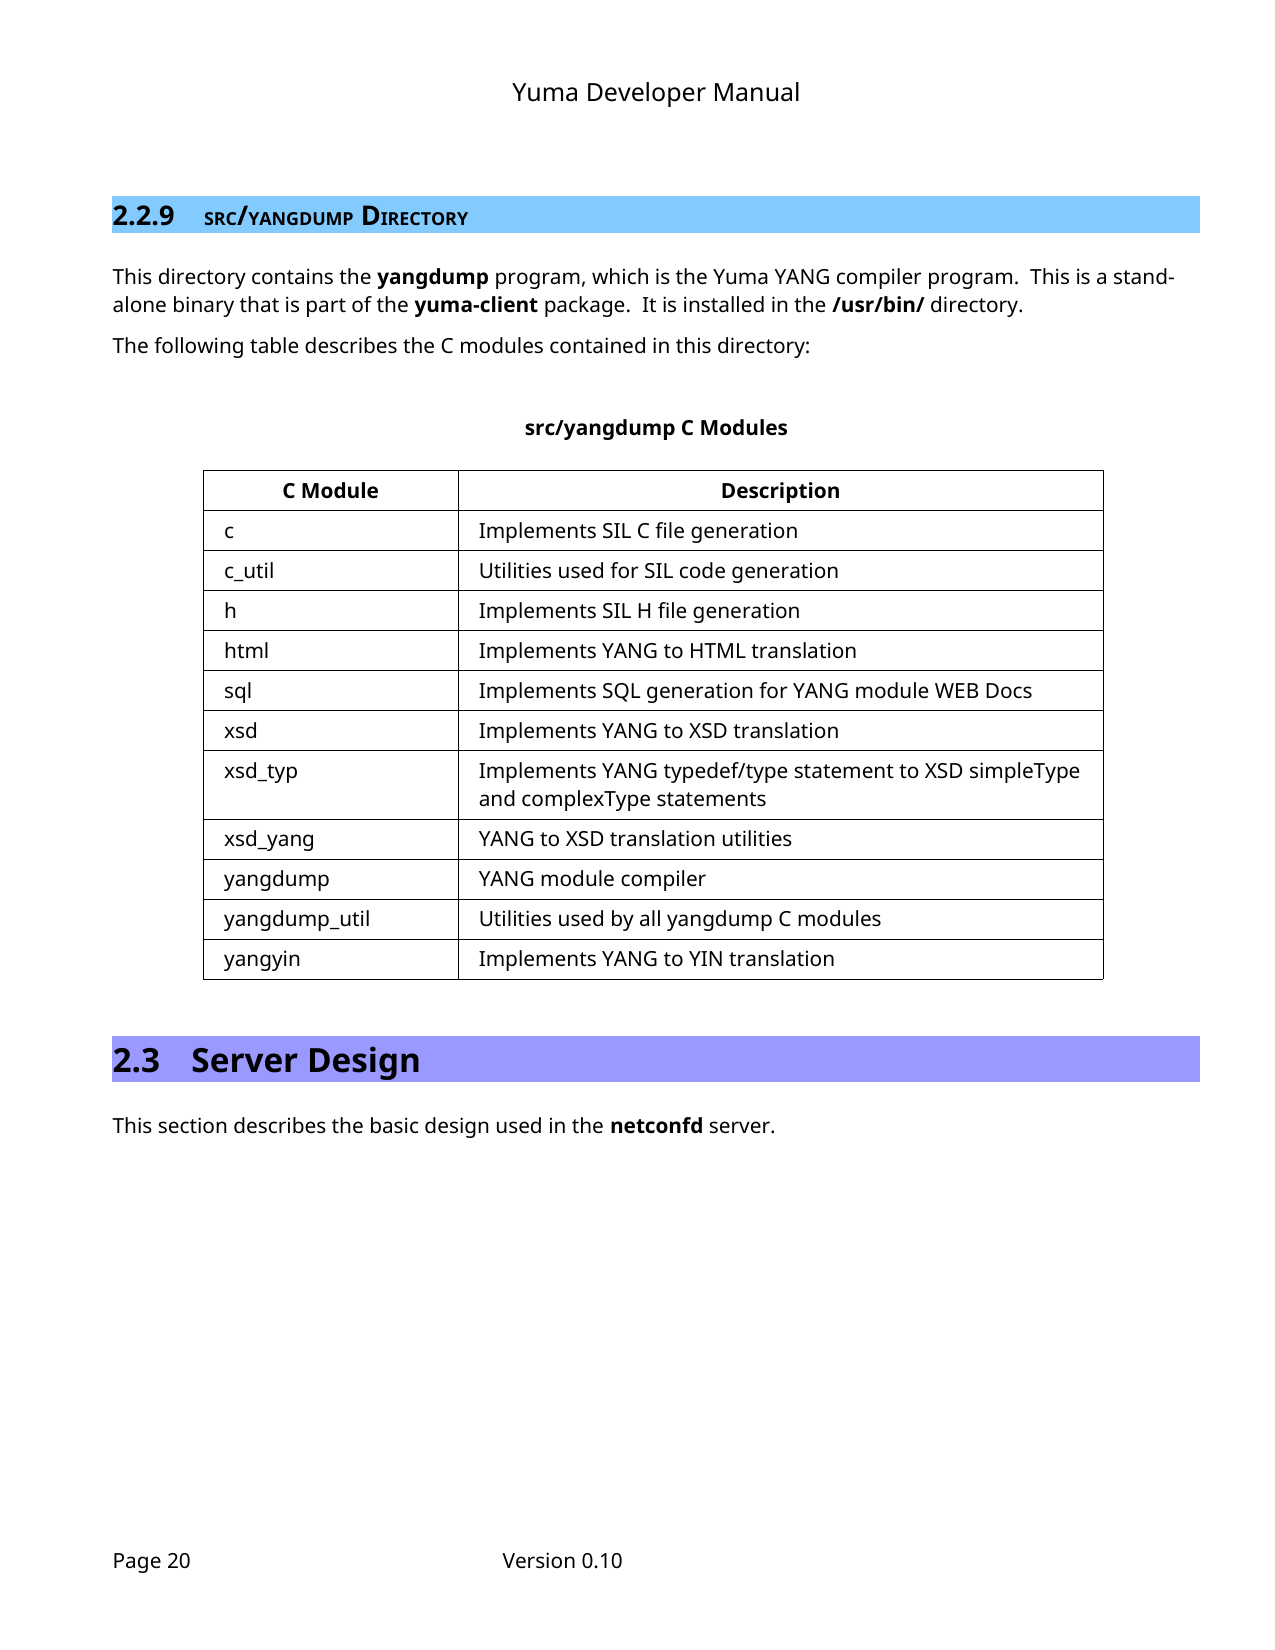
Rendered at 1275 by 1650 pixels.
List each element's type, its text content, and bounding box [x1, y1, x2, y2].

table_cell Implements SQL generation for YANG module WEB Docs [459, 671, 1103, 710]
table_cell c [204, 511, 458, 550]
table_cell sql [204, 671, 458, 710]
text This directory contains the yangdump program, which is the Yuma YANG compiler program. This is a stand-alone binary that is part of the yuma-client package. It is installed in the /usr/bin/ directory. [112, 262, 1200, 319]
table_cell Implements YANG to XSD translation [459, 711, 1103, 750]
subtitle Server Design [112, 1036, 1200, 1082]
table_cell Utilities used for SIL code generation [459, 551, 1103, 590]
table_header C Module [204, 471, 458, 510]
table_cell html [204, 631, 458, 670]
table_cell xsd_yang [204, 820, 458, 859]
table_cell yangyin [204, 940, 458, 979]
table_cell xsd_typ [204, 751, 458, 819]
table_cell h [204, 591, 458, 630]
table_cell YANG module compiler [459, 860, 1103, 899]
table_cell Implements SIL C file generation [459, 511, 1103, 550]
table_header Description [459, 471, 1103, 510]
subtitle src/yangdump Directory [112, 196, 1200, 233]
table_cell yangdump [204, 860, 458, 899]
table_cell Utilities used by all yangdump C modules [459, 900, 1103, 939]
table_cell Implements YANG to HTML translation [459, 631, 1103, 670]
table_cell Implements SIL H file generation [459, 591, 1103, 630]
table_cell Implements YANG typedef/type statement to XSD simpleType and complexType statements [459, 751, 1103, 819]
table_cell Implements YANG to YIN translation [459, 940, 1103, 979]
table_cell xsd [204, 711, 458, 750]
text The following table describes the C modules contained in this directory: [112, 332, 1200, 360]
subtitle src/yangdump C Modules [127, 413, 1185, 442]
table_cell YANG to XSD translation utilities [459, 820, 1103, 859]
text This section describes the basic design used in the netconfd server. [112, 1111, 1200, 1139]
table_cell yangdump_util [204, 900, 458, 939]
table_cell c_util [204, 551, 458, 590]
